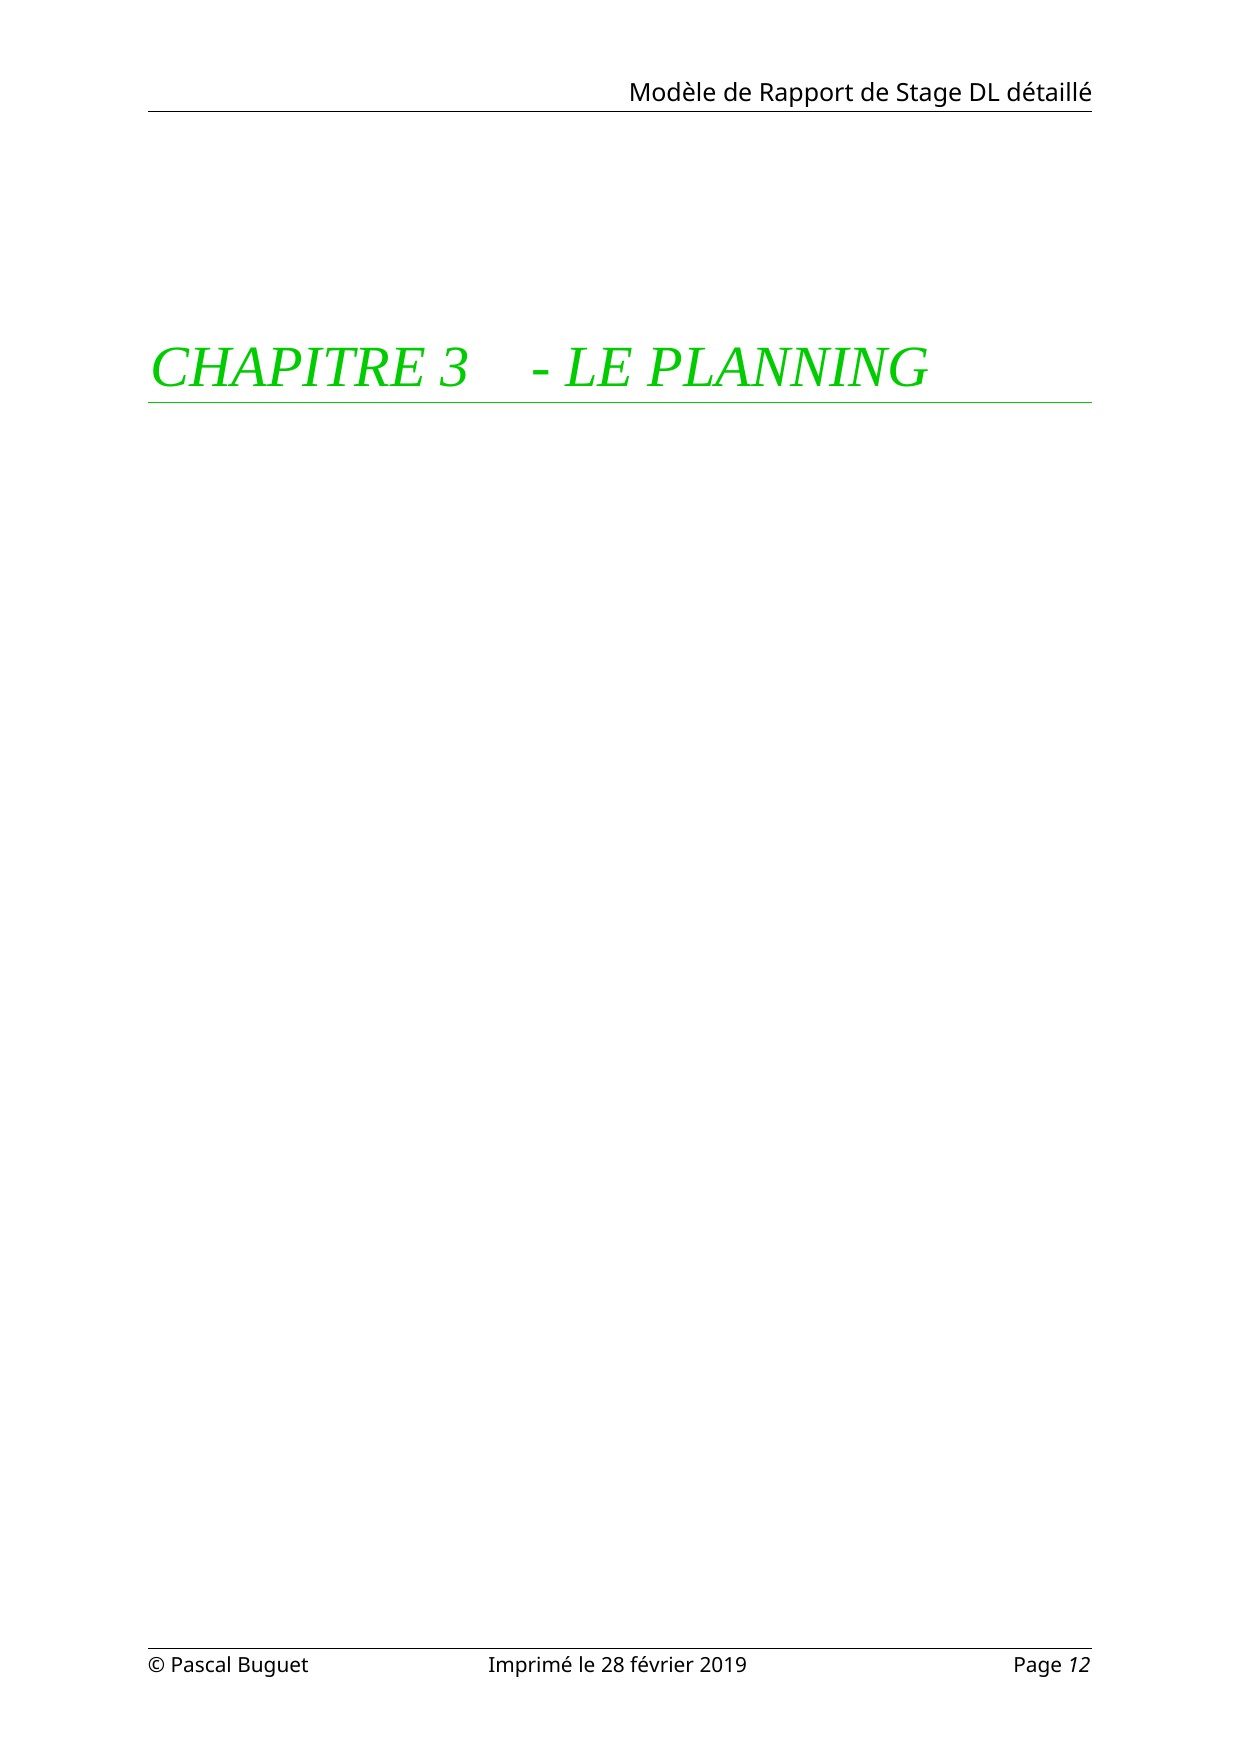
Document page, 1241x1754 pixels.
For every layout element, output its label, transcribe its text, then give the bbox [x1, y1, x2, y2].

subtitle - Le planning [148, 329, 1092, 402]
